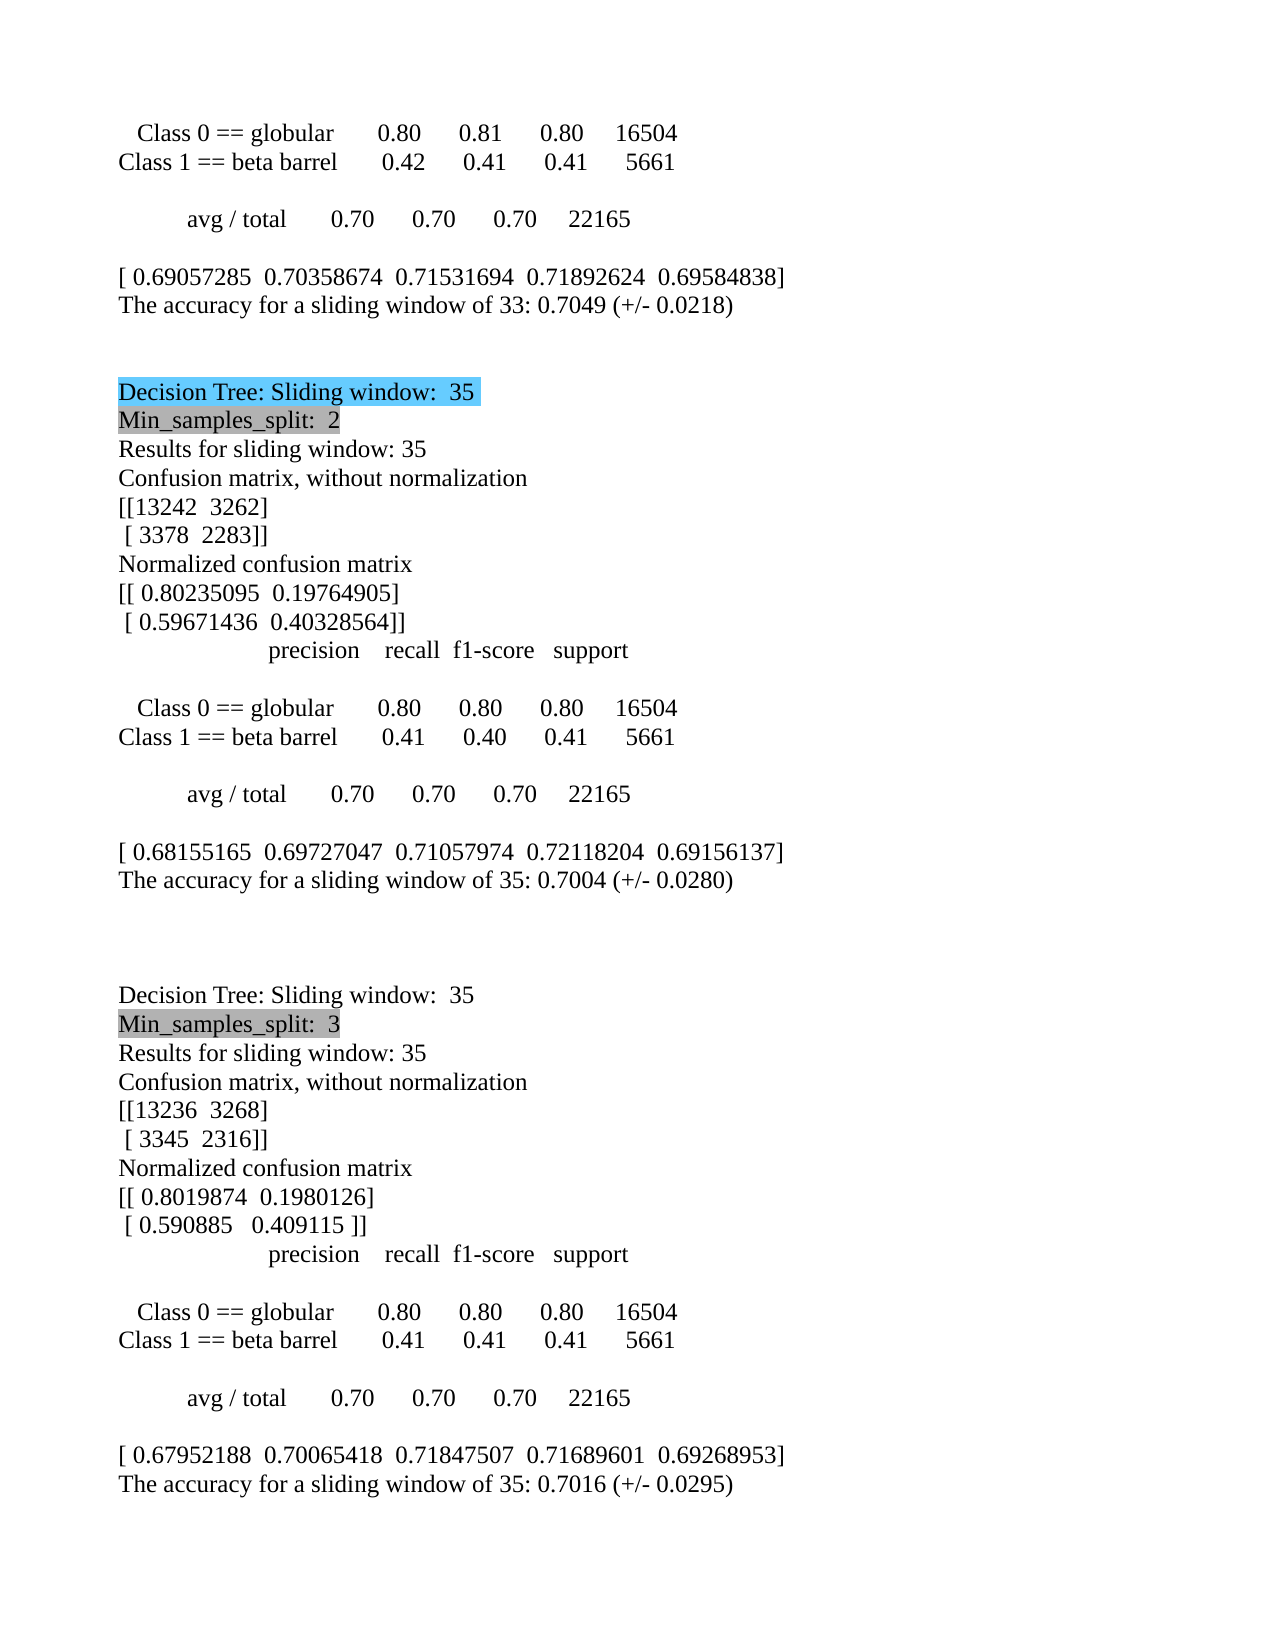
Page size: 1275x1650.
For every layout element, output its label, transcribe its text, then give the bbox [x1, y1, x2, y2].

text [ 0.69057285 0.70358674 0.71531694 0.71892624 0.69584838] [118, 262, 1157, 291]
text Min_samples_split: 3 [118, 1009, 1157, 1038]
text [[13242 3262] [118, 492, 1157, 521]
text [ 3345 2316]] [118, 1124, 1157, 1153]
text Results for sliding window: 35 [118, 1038, 1157, 1067]
text [[ 0.80235095 0.19764905] [118, 578, 1157, 607]
text Class 0 == globular 0.80 0.80 0.80 16504 [118, 1297, 1157, 1326]
text Class 1 == beta barrel 0.41 0.40 0.41 5661 [118, 722, 1157, 751]
text Class 1 == beta barrel 0.42 0.41 0.41 5661 [118, 147, 1157, 176]
text Confusion matrix, without normalization [118, 1067, 1157, 1096]
text precision recall f1-score support [118, 1239, 1157, 1268]
text Class 1 == beta barrel 0.41 0.41 0.41 5661 [118, 1326, 1157, 1354]
text avg / total 0.70 0.70 0.70 22165 [118, 204, 1157, 233]
text [[13236 3268] [118, 1096, 1157, 1124]
text Normalized confusion matrix [118, 549, 1157, 578]
text avg / total 0.70 0.70 0.70 22165 [118, 1383, 1157, 1412]
text [[ 0.8019874 0.1980126] [118, 1182, 1157, 1211]
text Decision Tree: Sliding window: 35 [118, 377, 1157, 406]
text Class 0 == globular 0.80 0.81 0.80 16504 [118, 118, 1157, 147]
text Confusion matrix, without normalization [118, 463, 1157, 492]
text Class 0 == globular 0.80 0.80 0.80 16504 [118, 693, 1157, 722]
text [ 0.67952188 0.70065418 0.71847507 0.71689601 0.69268953] [118, 1441, 1157, 1469]
text precision recall f1-score support [118, 636, 1157, 664]
text The accuracy for a sliding window of 35: 0.7004 (+/- 0.0280) [118, 866, 1157, 894]
text Normalized confusion matrix [118, 1153, 1157, 1182]
text [ 0.59671436 0.40328564]] [118, 607, 1157, 636]
text [ 3378 2283]] [118, 521, 1157, 549]
text The accuracy for a sliding window of 33: 0.7049 (+/- 0.0218) [118, 291, 1157, 319]
text avg / total 0.70 0.70 0.70 22165 [118, 779, 1157, 808]
text [ 0.68155165 0.69727047 0.71057974 0.72118204 0.69156137] [118, 837, 1157, 866]
text [ 0.590885 0.409115 ]] [118, 1211, 1157, 1239]
text Results for sliding window: 35 [118, 434, 1157, 463]
text Decision Tree: Sliding window: 35 [118, 981, 1157, 1009]
text Min_samples_split: 2 [118, 406, 1157, 434]
text The accuracy for a sliding window of 35: 0.7016 (+/- 0.0295) [118, 1469, 1157, 1498]
